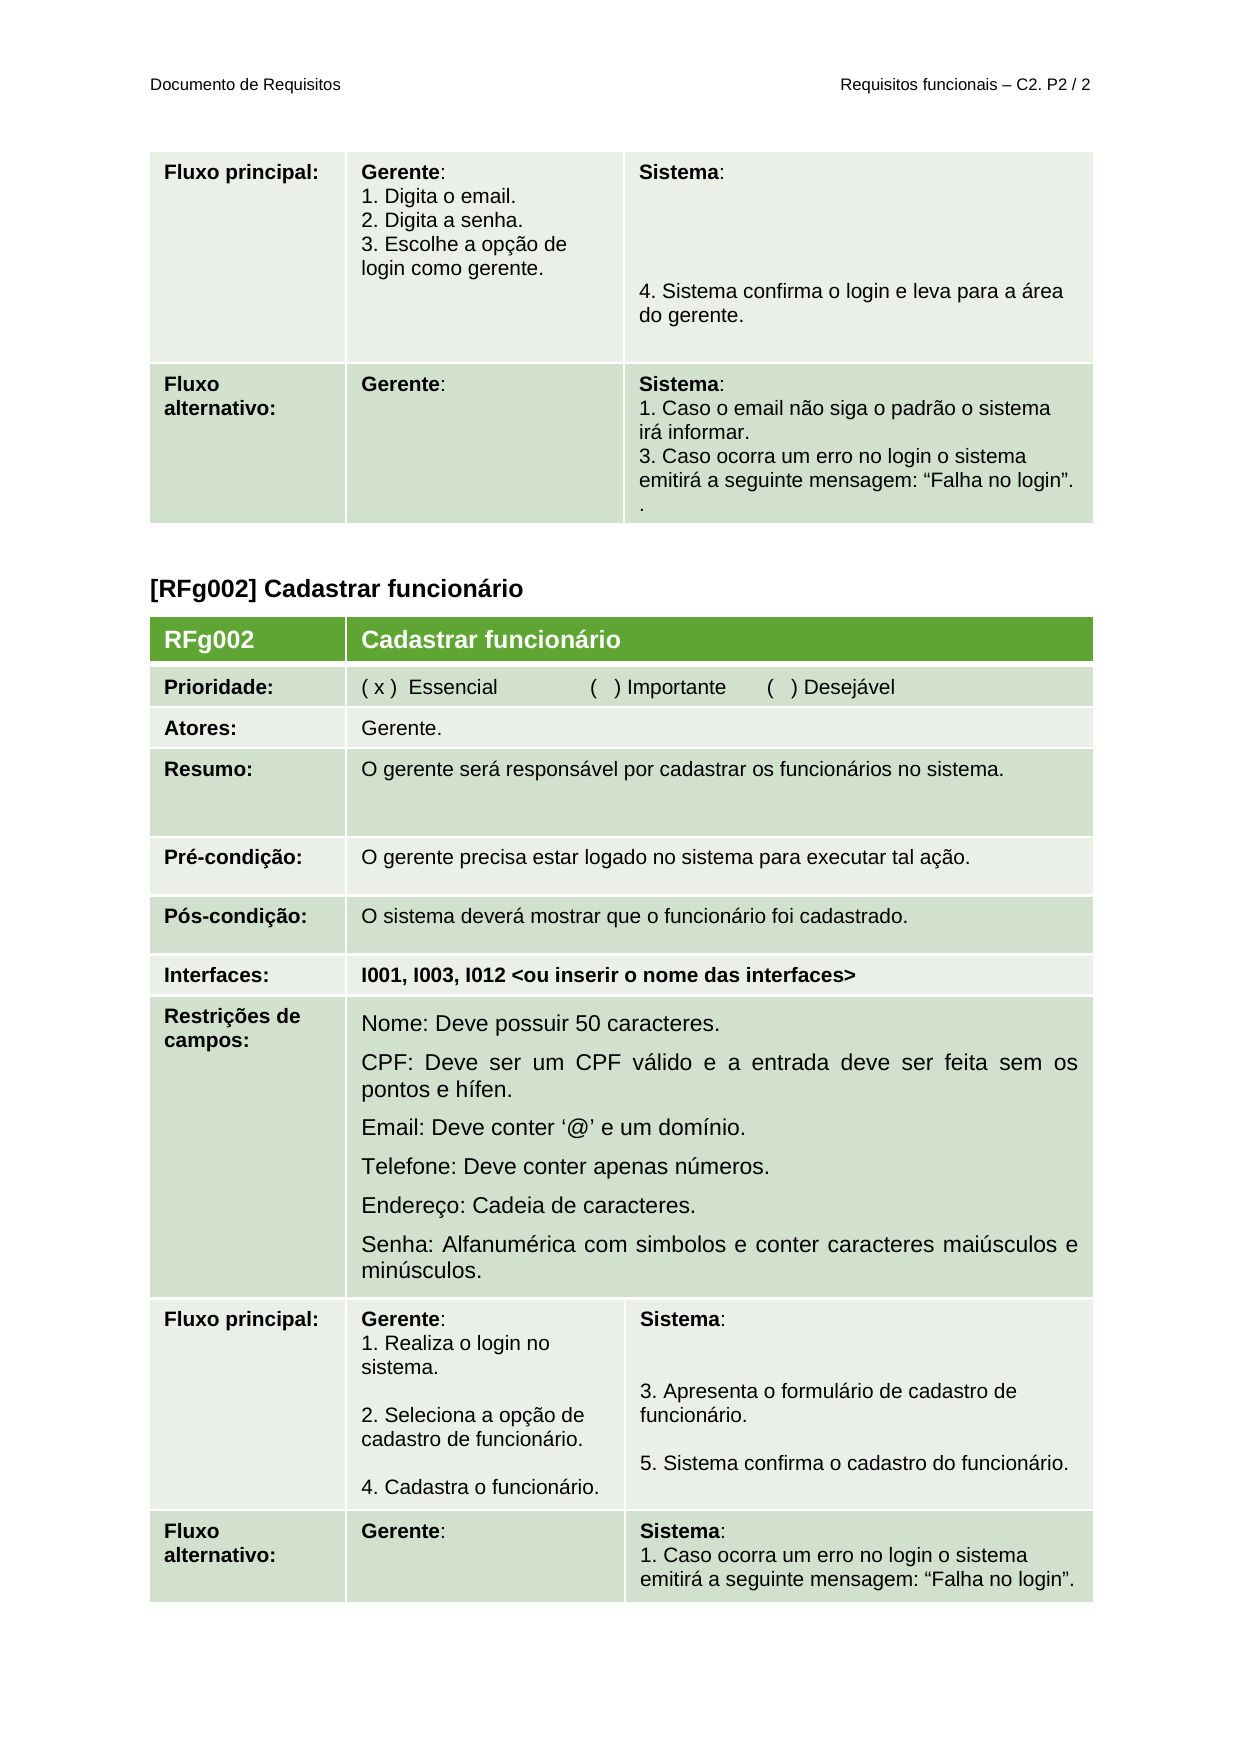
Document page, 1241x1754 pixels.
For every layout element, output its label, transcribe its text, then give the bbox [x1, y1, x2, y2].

table_cell O sistema deverá mostrar que o funcionário foi cadastrado. [347, 897, 1093, 953]
table_cell Gerente: [347, 364, 623, 523]
table_cell Pré-condição: [150, 838, 345, 894]
table_header RFg002 [150, 617, 345, 661]
table_cell Atores: [150, 708, 345, 747]
table_cell Prioridade: [150, 667, 345, 706]
table_cell Sistema: 1. Caso o email não siga o padrão o sistema irá informar. 3. Caso ocorra um erro no login o sistema emitirá a seguinte mensagem: “Falha no login”. . [625, 364, 1093, 523]
table_cell Fluxo principal: [150, 1300, 345, 1509]
table_cell Nome: Deve possuir 50 caracteres. CPF: Deve ser um CPF válido e a entrada deve ser feita sem os pontos e hífen. Email: Deve conter ‘@’ e um domínio. Telefone: Deve conter apenas números. Endereço: Cadeia de caracteres. Senha: Alfanumérica com simbolos e conter caracteres maiúsculos e minúsculos. [347, 997, 1093, 1297]
table_cell Sistema: 4. Sistema confirma o login e leva para a área do gerente. [625, 152, 1093, 362]
table_cell Resumo: [150, 749, 345, 836]
table_cell Restrições de campos: [150, 997, 345, 1297]
table_cell Fluxo principal: [150, 152, 345, 362]
table_cell Gerente: 1. Realiza o login no sistema. 2. Seleciona a opção de cadastro de funcionário. 4. Cadastra o funcionário. [347, 1300, 624, 1509]
table_header Cadastrar funcionário [347, 617, 1093, 661]
table_cell Fluxo alternativo: [150, 1511, 345, 1602]
table_cell Sistema: 3. Apresenta o formulário de cadastro de funcionário. 5. Sistema confirma o cadastro do funcionário. [626, 1300, 1093, 1509]
table_cell O gerente será responsável por cadastrar os funcionários no sistema. [347, 749, 1093, 836]
table_cell Gerente: 1. Digita o email. 2. Digita a senha. 3. Escolhe a opção de login como gerente. [347, 152, 623, 362]
table_cell Gerente: [347, 1511, 624, 1602]
table_cell ( x ) Essencial ( ) Importante ( ) Desejável [347, 667, 1093, 706]
table_cell Gerente. [347, 708, 1093, 747]
list [RFg002] Cadastrar funcionário [150, 574, 1090, 603]
table_cell I001, I003, I012 <ou inserir o nome das interfaces> [347, 956, 1093, 994]
table_cell Fluxo alternativo: [150, 364, 345, 523]
table_cell O gerente precisa estar logado no sistema para executar tal ação. [347, 838, 1093, 894]
table_cell Pós-condição: [150, 897, 345, 953]
table_cell Sistema: 1. Caso ocorra um erro no login o sistema emitirá a seguinte mensagem: “Falha no login”. [626, 1511, 1093, 1602]
table_cell Interfaces: [150, 956, 345, 994]
